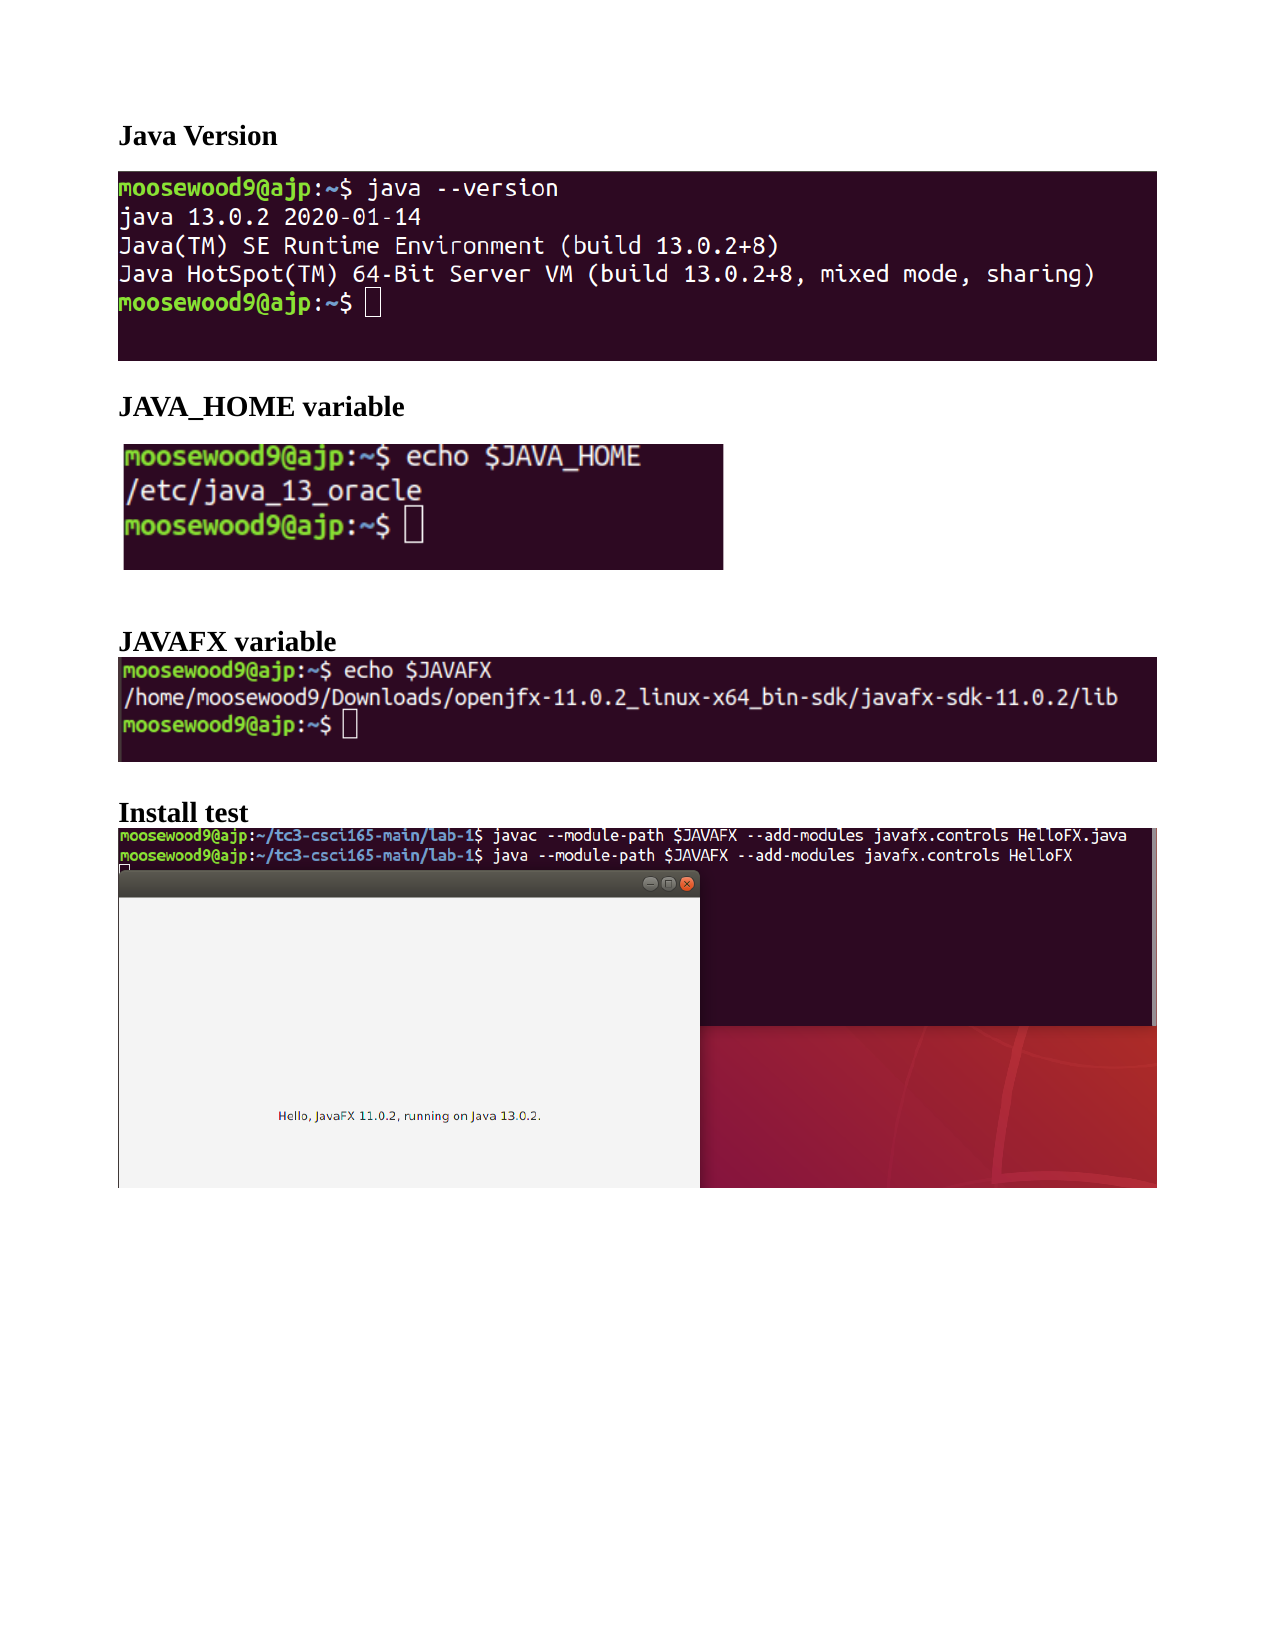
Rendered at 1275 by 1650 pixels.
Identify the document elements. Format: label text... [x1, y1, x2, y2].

text Install test [118, 795, 1157, 828]
picture [123, 444, 724, 570]
text JAVAFX variable [118, 624, 1157, 657]
picture [118, 828, 1157, 1188]
picture [118, 171, 1157, 361]
text JAVA_HOME variable [118, 389, 1157, 422]
picture [118, 657, 1157, 762]
text Java Version [118, 118, 1157, 152]
